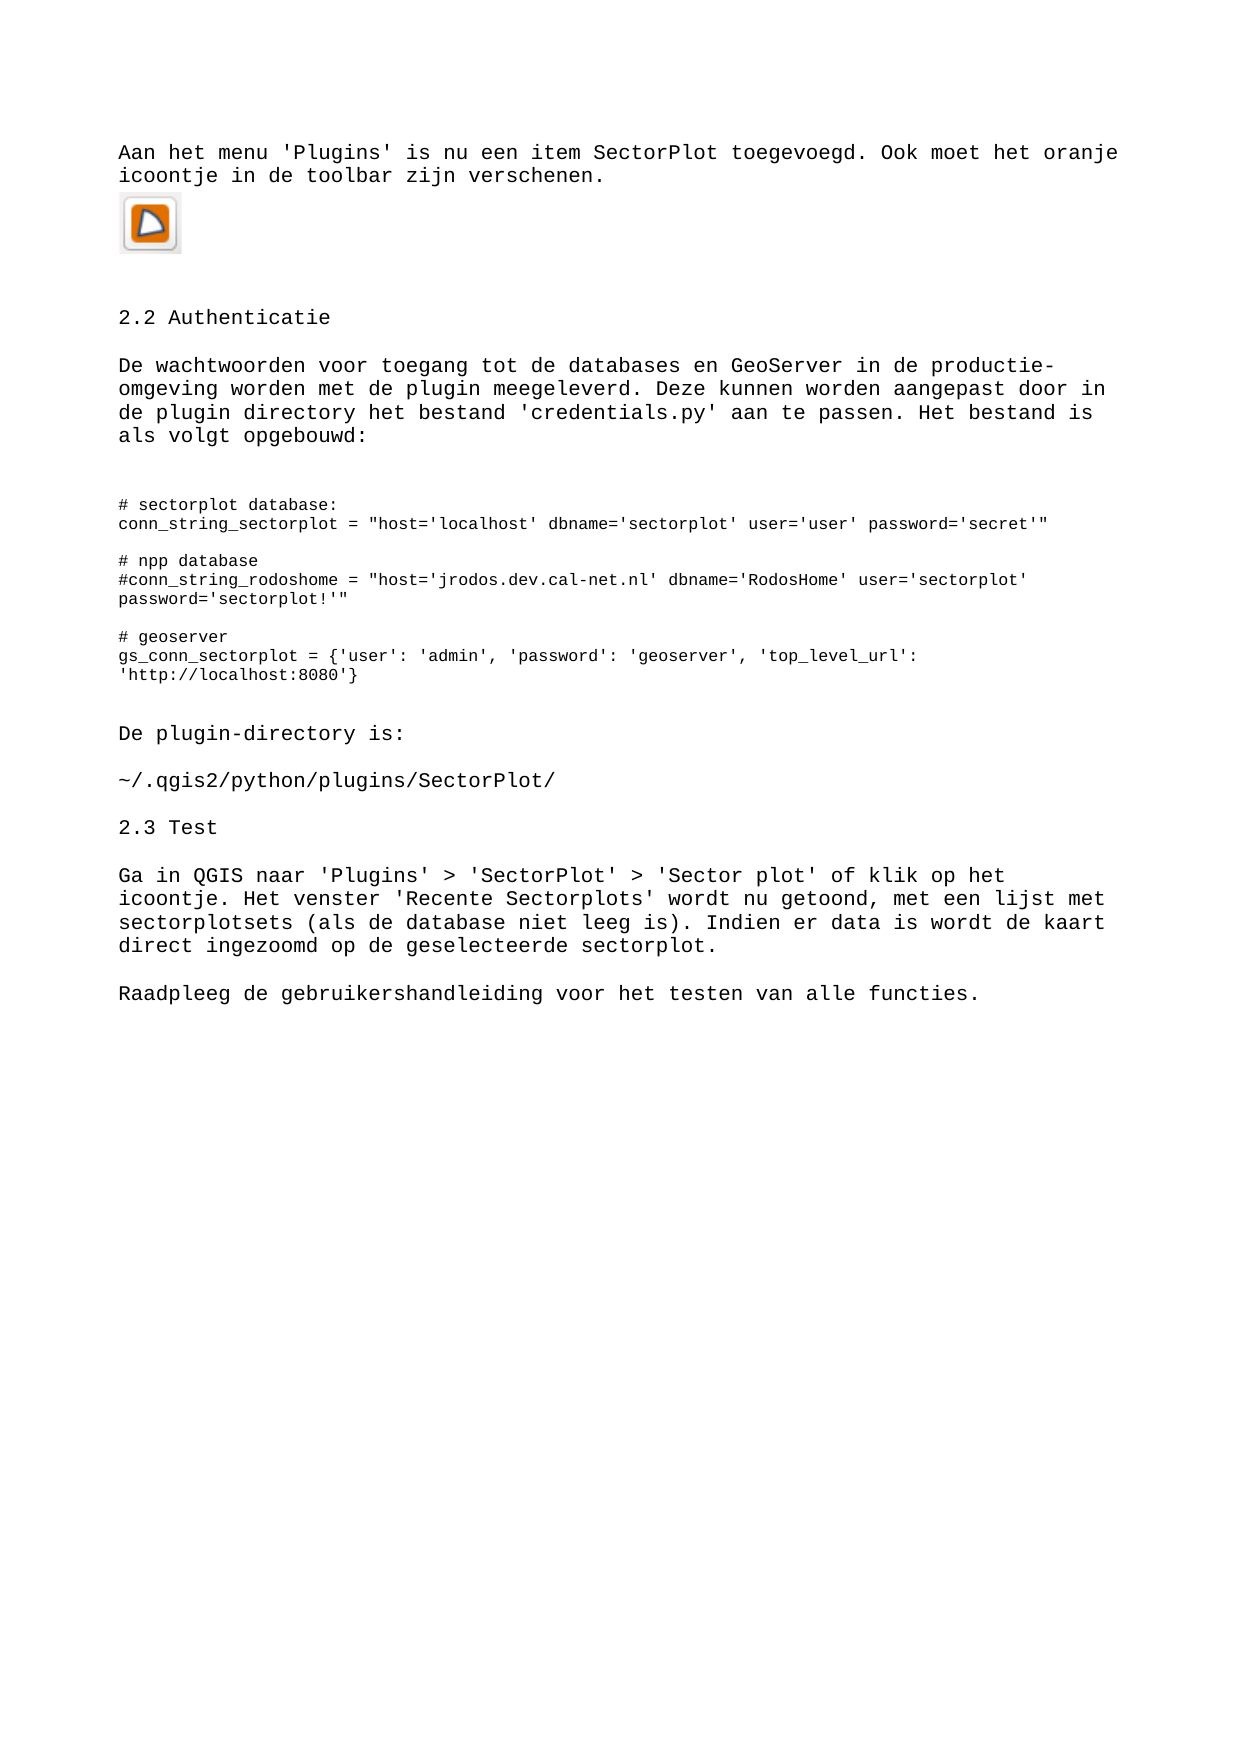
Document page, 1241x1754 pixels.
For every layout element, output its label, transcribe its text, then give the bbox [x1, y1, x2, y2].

text Raadpleeg de gebruikershandleiding voor het testen van alle functies. [118, 983, 1122, 1006]
text # npp database [118, 553, 1122, 572]
text #conn_string_rodoshome = "host='jrodos.dev.cal-net.nl' dbname='RodosHome' user='sectorplot' password='sectorplot!'" [118, 572, 1122, 609]
text # geoserver [118, 628, 1122, 647]
text # sectorplot database: [118, 496, 1122, 515]
text Aan het menu 'Plugins' is nu een item SectorPlot toegevoegd. Ook moet het oranje icoontje in de toolbar zijn verschenen. [118, 142, 1122, 189]
picture [119, 192, 182, 254]
text gs_conn_sectorplot = {'user': 'admin', 'password': 'geoserver', 'top_level_url': 'http://localhost:8080'} [118, 647, 1122, 685]
text 2.3 Test [118, 817, 1122, 841]
text De plugin-directory is: [118, 723, 1122, 746]
text 2.2 Authenticatie [118, 307, 1122, 331]
text ~/.qgis2/python/plugins/SectorPlot/ [118, 770, 1122, 794]
text Ga in QGIS naar 'Plugins' > 'SectorPlot' > 'Sector plot' of klik op het icoontje. Het venster 'Recente Sectorplots' wordt nu getoond, met een lijst met sectorplotsets (als de database niet leeg is). Indien er data is wordt de kaart direct ingezoomd op de geselecteerde sectorplot. [118, 864, 1122, 959]
text conn_string_sectorplot = "host='localhost' dbname='sectorplot' user='user' password='secret'" [118, 515, 1122, 534]
text De wachtwoorden voor toegang tot de databases en GeoServer in de productie-omgeving worden met de plugin meegeleverd. Deze kunnen worden aangepast door in de plugin directory het bestand 'credentials.py' aan te passen. Het bestand is als volgt opgebouwd: [118, 354, 1122, 449]
